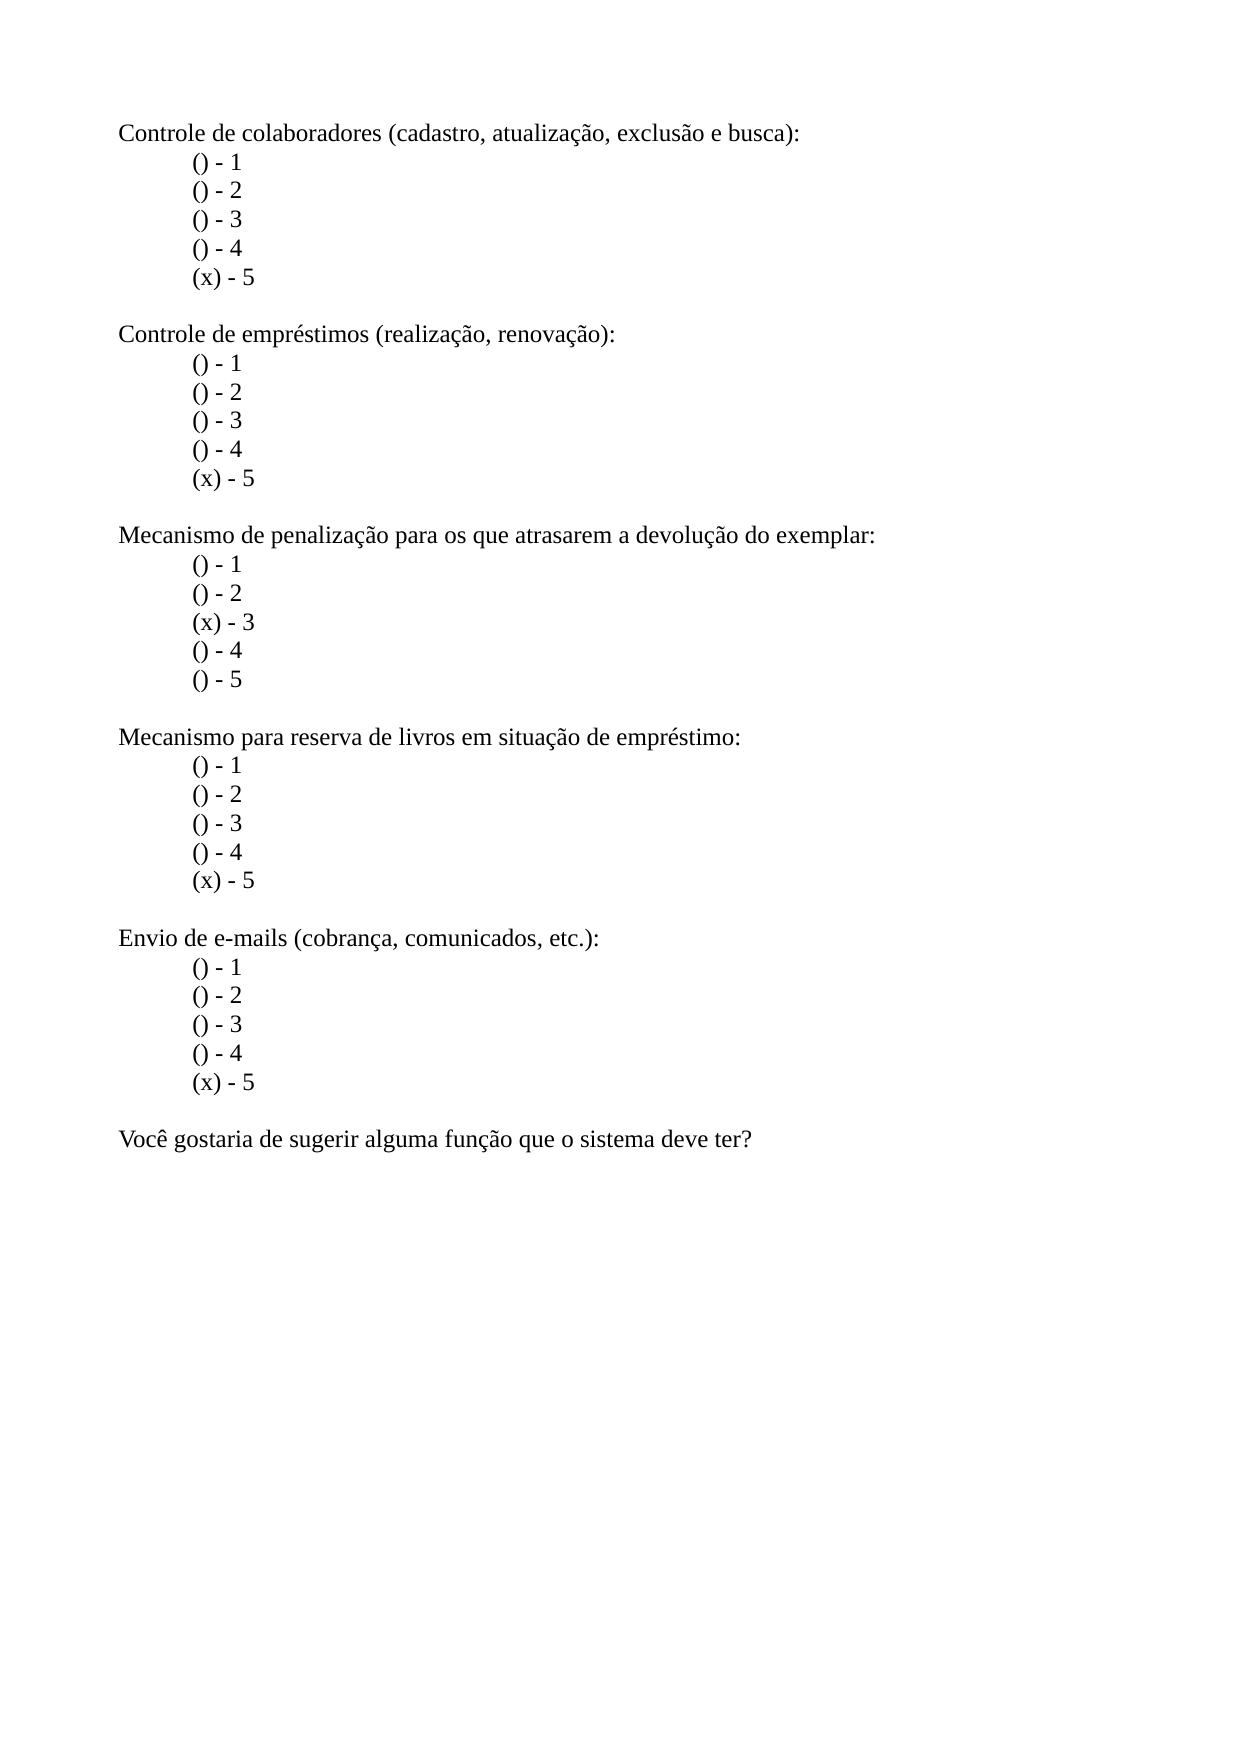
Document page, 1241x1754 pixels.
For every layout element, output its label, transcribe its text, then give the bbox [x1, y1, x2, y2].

text (x) - 5 [118, 866, 1122, 894]
text () - 5 [118, 664, 1122, 693]
text () - 1 [118, 952, 1122, 981]
text () - 2 [118, 981, 1122, 1009]
text () - 3 [118, 808, 1122, 837]
text Controle de colaboradores (cadastro, atualização, exclusão e busca): [118, 118, 1122, 147]
text () - 3 [118, 1009, 1122, 1038]
text Envio de e-mails (cobrança, comunicados, etc.): [118, 923, 1122, 952]
text (x) - 5 [118, 463, 1122, 492]
text Mecanismo para reserva de livros em situação de empréstimo: [118, 722, 1122, 751]
text Você gostaria de sugerir alguma função que o sistema deve ter? [118, 1124, 1122, 1153]
text () - 2 [118, 176, 1122, 204]
text (x) - 3 [118, 607, 1122, 636]
text () - 2 [118, 578, 1122, 607]
text () - 1 [118, 549, 1122, 578]
text () - 1 [118, 348, 1122, 377]
text () - 4 [118, 434, 1122, 463]
text (x) - 5 [118, 262, 1122, 291]
text () - 2 [118, 377, 1122, 406]
text () - 4 [118, 1038, 1122, 1067]
text Controle de empréstimos (realização, renovação): [118, 319, 1122, 348]
text () - 4 [118, 837, 1122, 866]
text () - 4 [118, 233, 1122, 262]
text () - 3 [118, 406, 1122, 434]
text () - 4 [118, 636, 1122, 664]
text (x) - 5 [118, 1067, 1122, 1096]
text () - 2 [118, 779, 1122, 808]
text Mecanismo de penalização para os que atrasarem a devolução do exemplar: [118, 521, 1122, 549]
text () - 3 [118, 204, 1122, 233]
text () - 1 [118, 751, 1122, 779]
text () - 1 [118, 147, 1122, 176]
